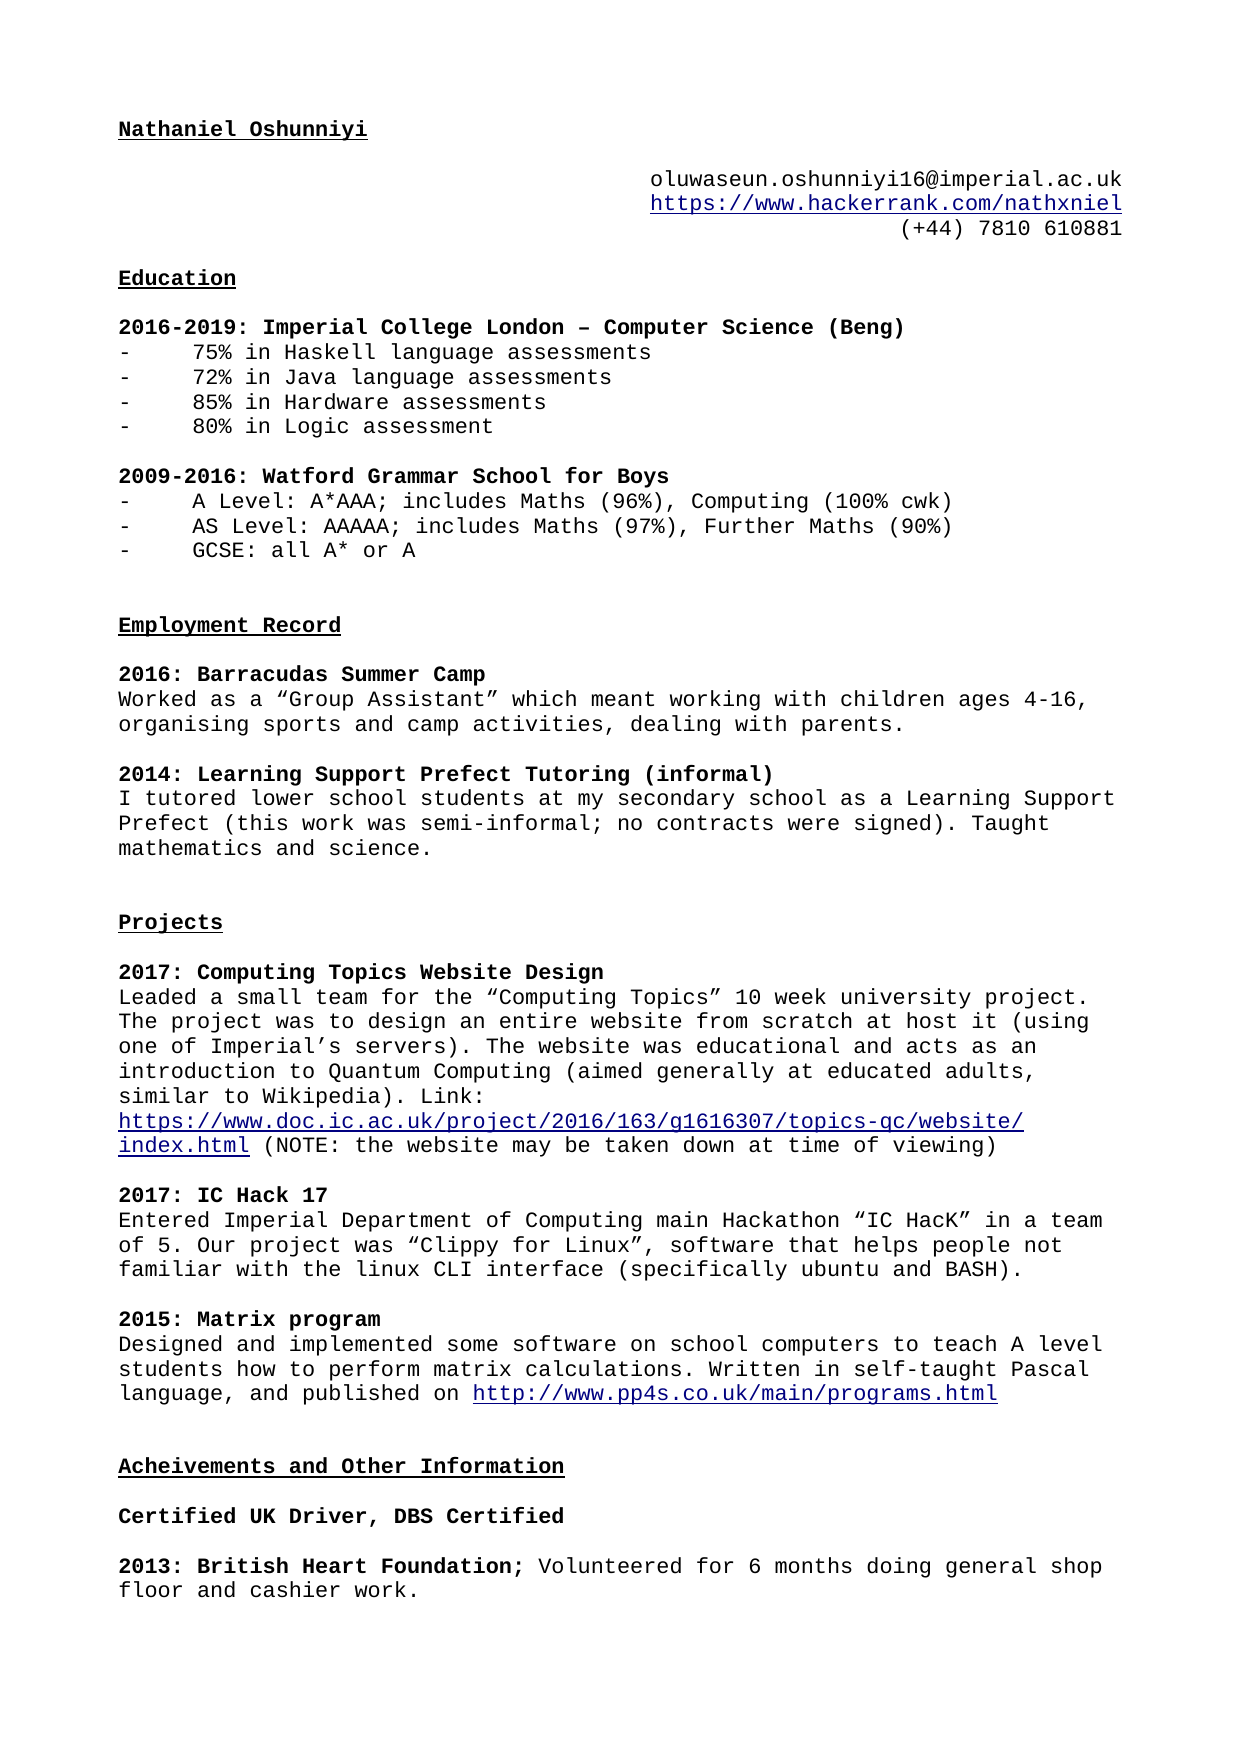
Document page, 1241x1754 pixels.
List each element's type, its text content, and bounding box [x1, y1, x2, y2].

text Education [118, 267, 1122, 292]
text - A Level: A*AAA; includes Maths (96%), Computing (100% cwk) [118, 490, 1122, 515]
text - AS Level: AAAAA; includes Maths (97%), Further Maths (90%) [118, 515, 1122, 539]
text Projects [118, 911, 1122, 936]
text Employment Record [118, 614, 1122, 639]
text https://www.hackerrank.com/nathxniel [118, 192, 1122, 217]
text Entered Imperial Department of Computing main Hackathon “IC HacK” in a team of 5. Our project was “Clippy for Linux”, software that helps people not familiar with the linux CLI interface (specifically ubuntu and BASH). [118, 1209, 1122, 1283]
text Nathaniel Oshunniyi [118, 118, 1122, 143]
text 2017: Computing Topics Website Design [118, 961, 1122, 986]
text - GCSE: all A* or A [118, 539, 1122, 564]
text (+44) 7810 610881 [118, 217, 1122, 242]
text 2009-2016: Watford Grammar School for Boys [118, 465, 1122, 490]
text 2017: IC Hack 17 [118, 1184, 1122, 1209]
text Certified UK Driver, DBS Certified [118, 1505, 1122, 1530]
text Leaded a small team for the “Computing Topics” 10 week university project. The project was to design an entire website from scratch at host it (using one of Imperial’s servers). The website was educational and acts as an introduction to Quantum Computing (aimed generally at educated adults, similar to Wikipedia). Link: https://www.doc.ic.ac.uk/project/2016/163/g1616307/topics-qc/website/index.html (NOTE: the website may be taken down at time of viewing) [118, 986, 1122, 1159]
text oluwaseun.oshunniyi16@imperial.ac.uk [118, 168, 1122, 192]
text Acheivements and Other Information [118, 1456, 1122, 1481]
text 2014: Learning Support Prefect Tutoring (informal) [118, 763, 1122, 787]
text 2013: British Heart Foundation; Volunteered for 6 months doing general shop floor and cashier work. [118, 1555, 1122, 1604]
text - 72% in Java language assessments [118, 366, 1122, 391]
text 2016-2019: Imperial College London – Computer Science (Beng) [118, 316, 1122, 341]
text 2016: Barracudas Summer Camp [118, 663, 1122, 688]
text I tutored lower school students at my secondary school as a Learning Support Prefect (this work was semi-informal; no contracts were signed). Taught mathematics and science. [118, 787, 1122, 862]
text - 75% in Haskell language assessments [118, 341, 1122, 366]
text Worked as a “Group Assistant” which meant working with children ages 4-16, organising sports and camp activities, dealing with parents. [118, 688, 1122, 738]
text Designed and implemented some software on school computers to teach A level students how to perform matrix calculations. Written in self-taught Pascal language, and published on http://www.pp4s.co.uk/main/programs.html [118, 1333, 1122, 1407]
text 2015: Matrix program [118, 1308, 1122, 1333]
text - 80% in Logic assessment [118, 416, 1122, 440]
text - 85% in Hardware assessments [118, 391, 1122, 416]
